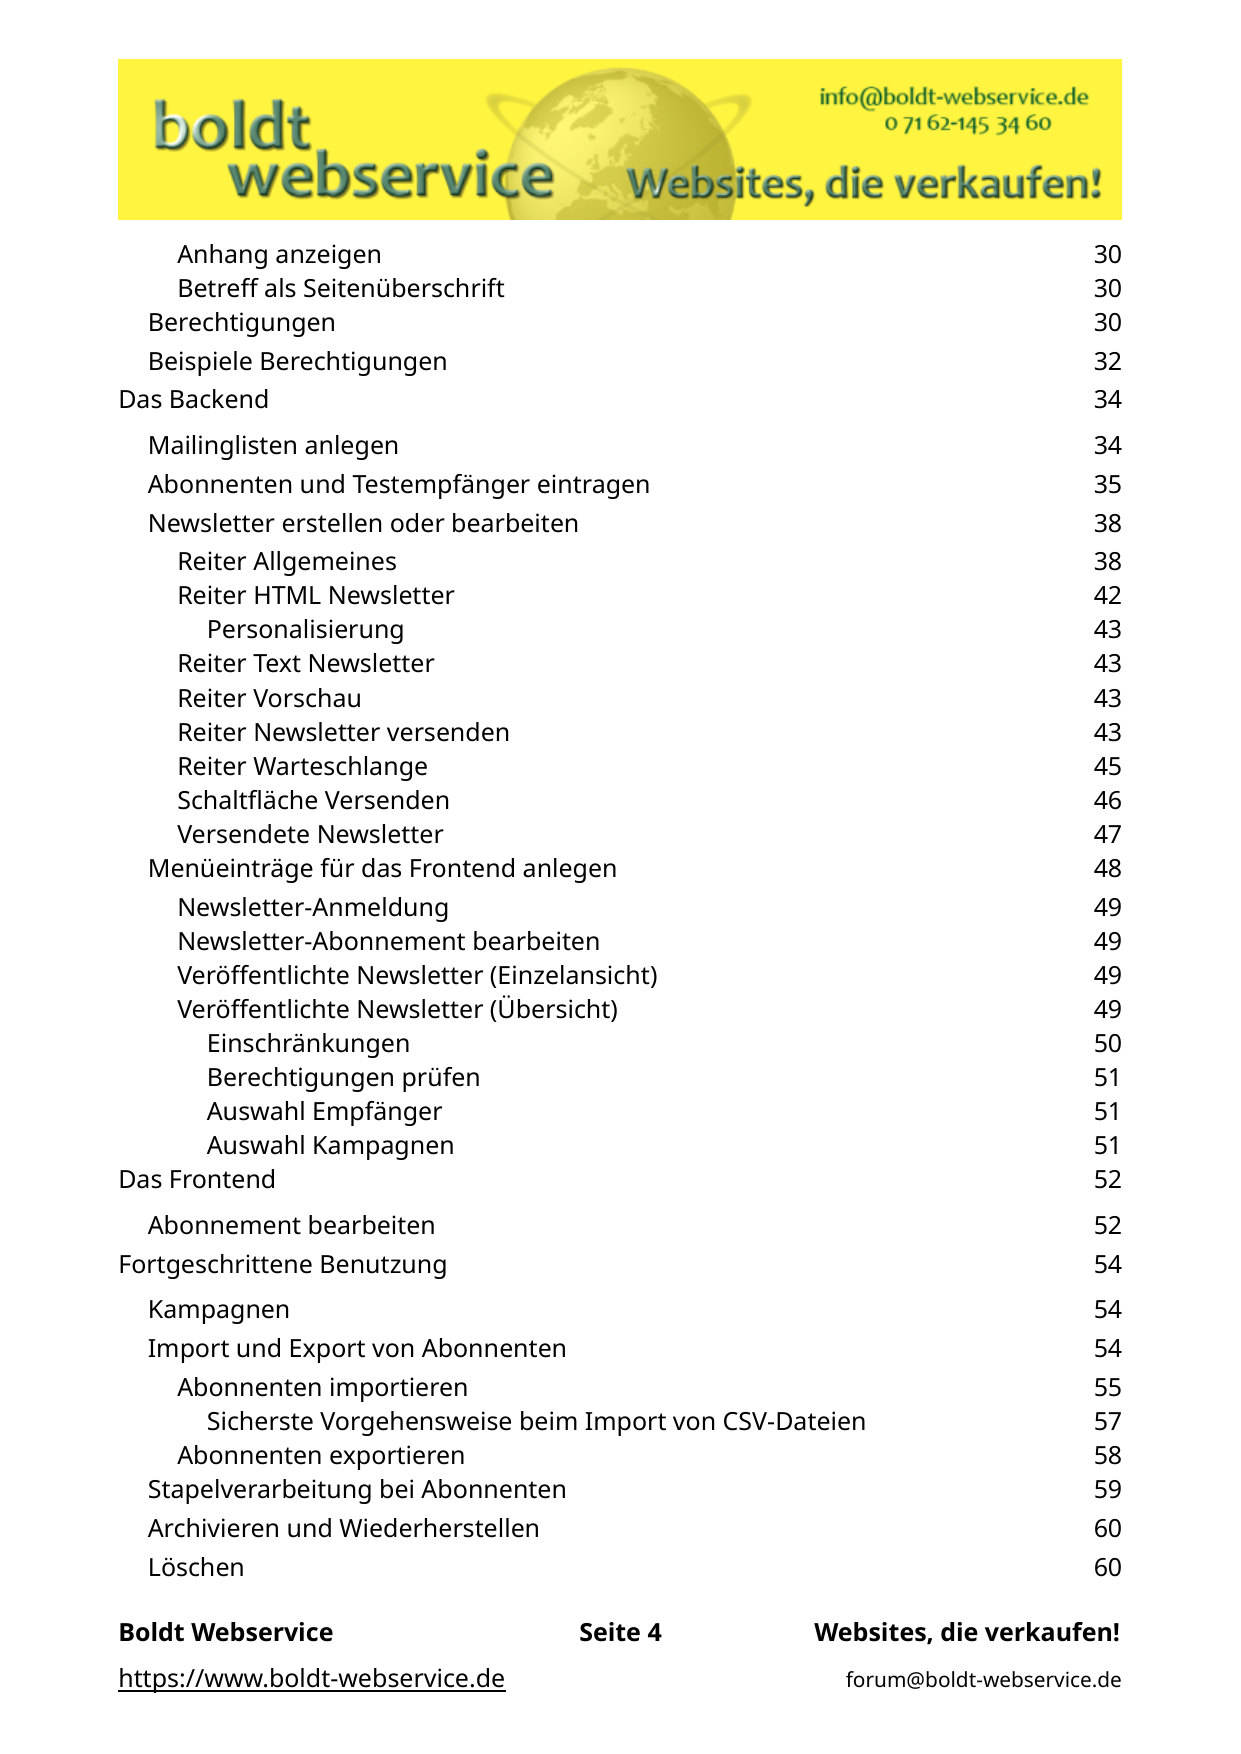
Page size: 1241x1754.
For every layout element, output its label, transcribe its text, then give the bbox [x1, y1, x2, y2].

text Menüeinträge für das Frontend anlegen 48 [148, 851, 1122, 884]
text Abonnenten exportieren 58 [177, 1438, 1122, 1472]
text Abonnenten importieren 55 [177, 1370, 1122, 1404]
text Schaltfläche Versenden 46 [177, 782, 1122, 816]
text Reiter Vorschau 43 [177, 680, 1122, 714]
picture [118, 59, 1123, 220]
text Abonnement bearbeiten 52 [148, 1208, 1122, 1242]
text Sicherste Vorgehensweise beim Import von CSV-Dateien 57 [207, 1404, 1122, 1438]
text Newsletter erstellen oder bearbeiten 38 [148, 505, 1122, 539]
text Auswahl Kampagnen 51 [207, 1128, 1122, 1162]
text Versendete Newsletter 47 [177, 816, 1122, 851]
text Das Backend 34 [118, 382, 1122, 416]
text Personalisierung 43 [207, 612, 1122, 646]
text Import und Export von Abonnenten 54 [148, 1331, 1122, 1365]
text Berechtigungen prüfen 51 [207, 1059, 1122, 1094]
text Reiter Text Newsletter 43 [177, 646, 1122, 680]
text Betreff als Seitenüberschrift 30 [177, 270, 1122, 304]
text Abonnenten und Testempfänger eintragen 35 [148, 466, 1122, 501]
text Reiter Warteschlange 45 [177, 748, 1122, 782]
text Löschen 60 [148, 1549, 1122, 1583]
text Auswahl Empfänger 51 [207, 1094, 1122, 1128]
text Newsletter-Abonnement bearbeiten 49 [177, 923, 1122, 957]
text Anhang anzeigen 30 [177, 236, 1122, 270]
text Veröffentlichte Newsletter (Übersicht) 49 [177, 991, 1122, 1026]
text Beispiele Berechtigungen 32 [148, 343, 1122, 377]
text Reiter Newsletter versenden 43 [177, 714, 1122, 748]
text Einschränkungen 50 [207, 1026, 1122, 1059]
text Berechtigungen 30 [148, 304, 1122, 338]
text Newsletter-Anmeldung 49 [177, 889, 1122, 923]
text Reiter HTML Newsletter 42 [177, 578, 1122, 612]
text Fortgeschrittene Benutzung 54 [118, 1246, 1122, 1280]
text Reiter Allgemeines 38 [177, 544, 1122, 578]
text Kampagnen 54 [148, 1292, 1122, 1326]
text Mailinglisten anlegen 34 [148, 428, 1122, 462]
text Das Frontend 52 [118, 1162, 1122, 1196]
text Veröffentlichte Newsletter (Einzelansicht) 49 [177, 957, 1122, 991]
text Archivieren und Wiederherstellen 60 [148, 1511, 1122, 1545]
text Stapelverarbeitung bei Abonnenten 59 [148, 1472, 1122, 1506]
